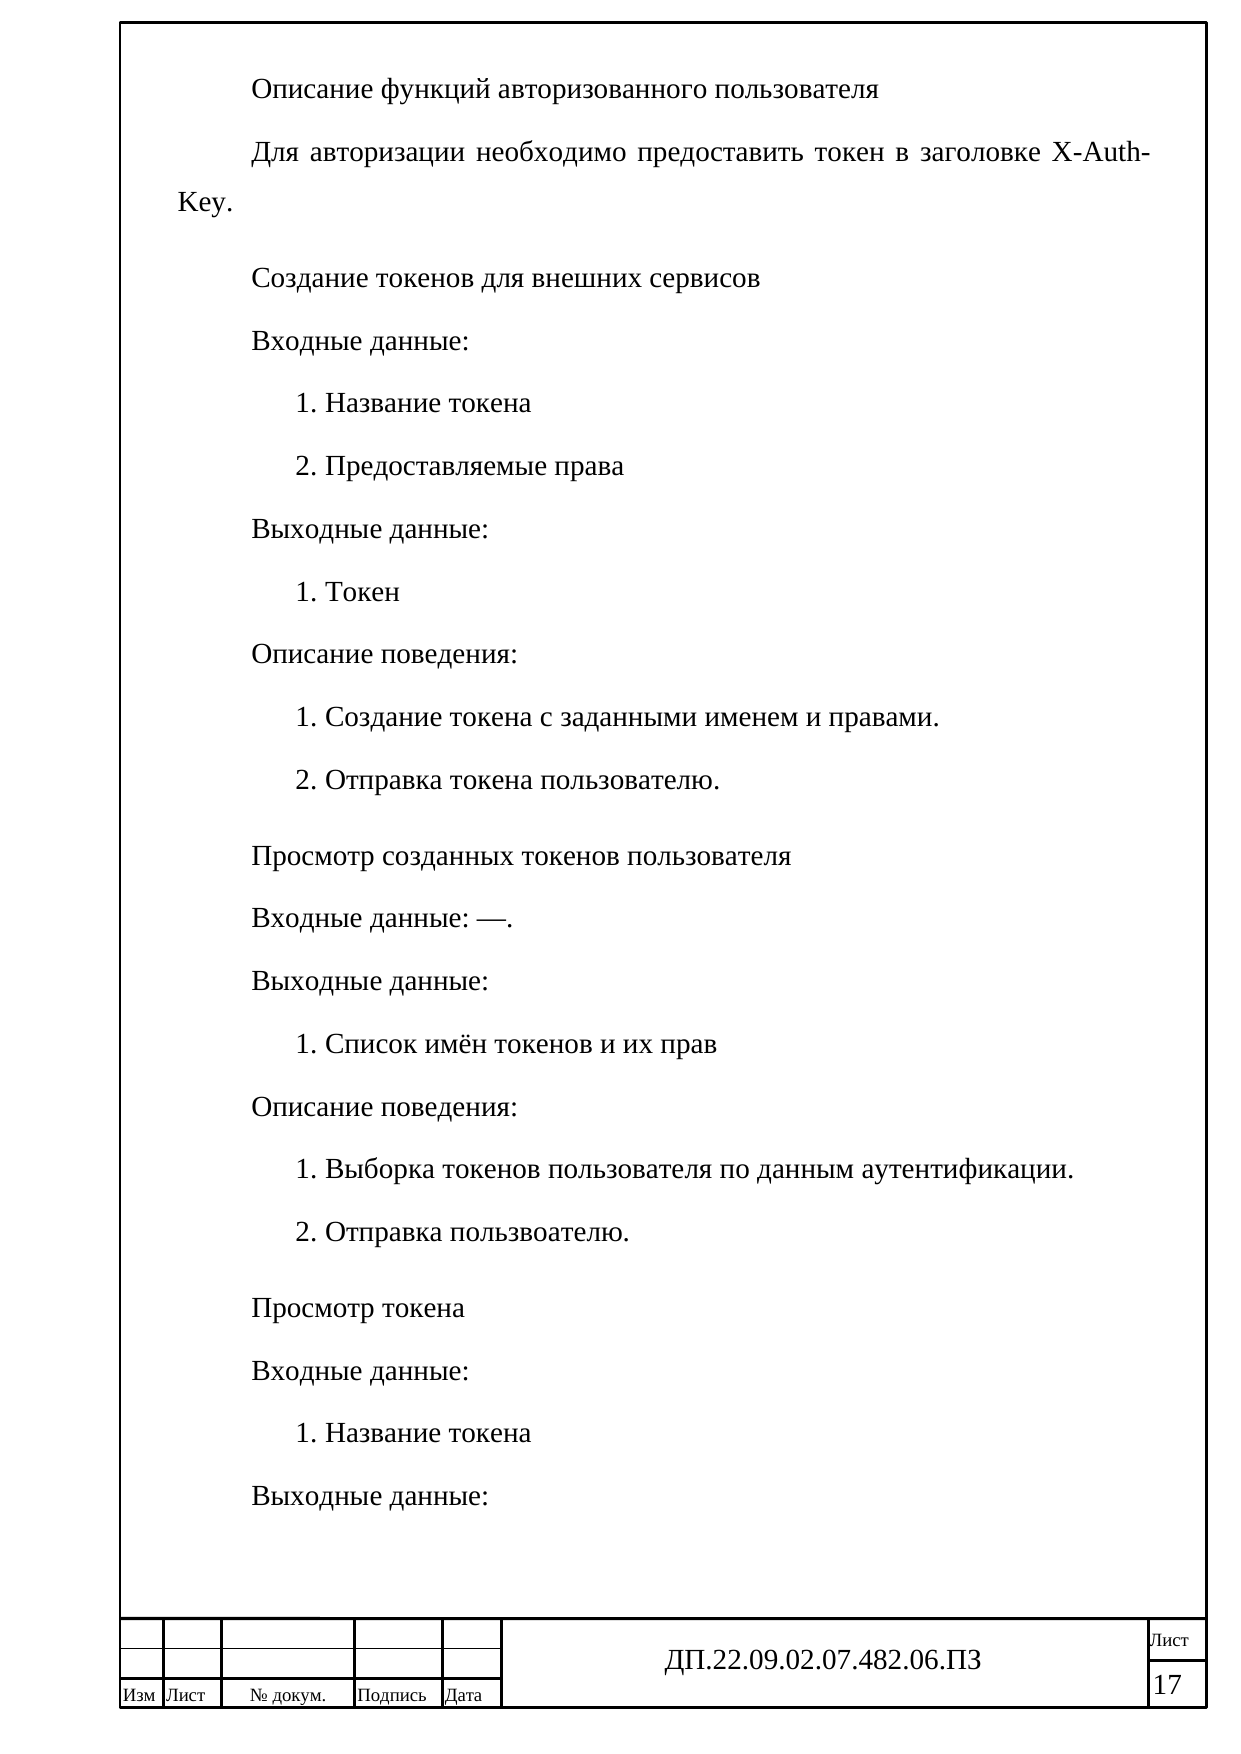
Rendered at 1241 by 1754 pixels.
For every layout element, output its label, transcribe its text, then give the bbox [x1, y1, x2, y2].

list Токен [221, 574, 1152, 607]
text Входные данные: [177, 323, 1152, 356]
subtitle Описание функций авторизованного пользователя [251, 71, 1152, 105]
subtitle Просмотр созданных токенов пользователя [251, 838, 1152, 871]
subtitle Просмотр токена [251, 1290, 1152, 1323]
list Отправка пользвоателю. [221, 1214, 1152, 1248]
text Входные данные: —. [177, 900, 1152, 934]
text Описание поведения: [177, 1089, 1152, 1122]
text Входные данные: [177, 1353, 1152, 1386]
subtitle Создание токенов для внешних сервисов [251, 260, 1152, 293]
text Описание поведения: [177, 637, 1152, 670]
list Предоставляемые права [221, 448, 1152, 482]
list Название токена [221, 385, 1152, 419]
text Выходные данные: [177, 1478, 1152, 1512]
list Название токена [221, 1415, 1152, 1449]
text Для авторизации необходимо предоставить токен в заголовке X-Auth-Key. [177, 134, 1152, 218]
list Выборка токенов пользователя по данным аутентификации. [221, 1152, 1152, 1185]
text Выходные данные: [177, 511, 1152, 544]
list Список имён токенов и их прав [221, 1026, 1152, 1059]
list Отправка токена пользователю. [221, 762, 1152, 796]
list Создание токена с заданными именем и правами. [221, 699, 1152, 733]
text Выходные данные: [177, 963, 1152, 997]
